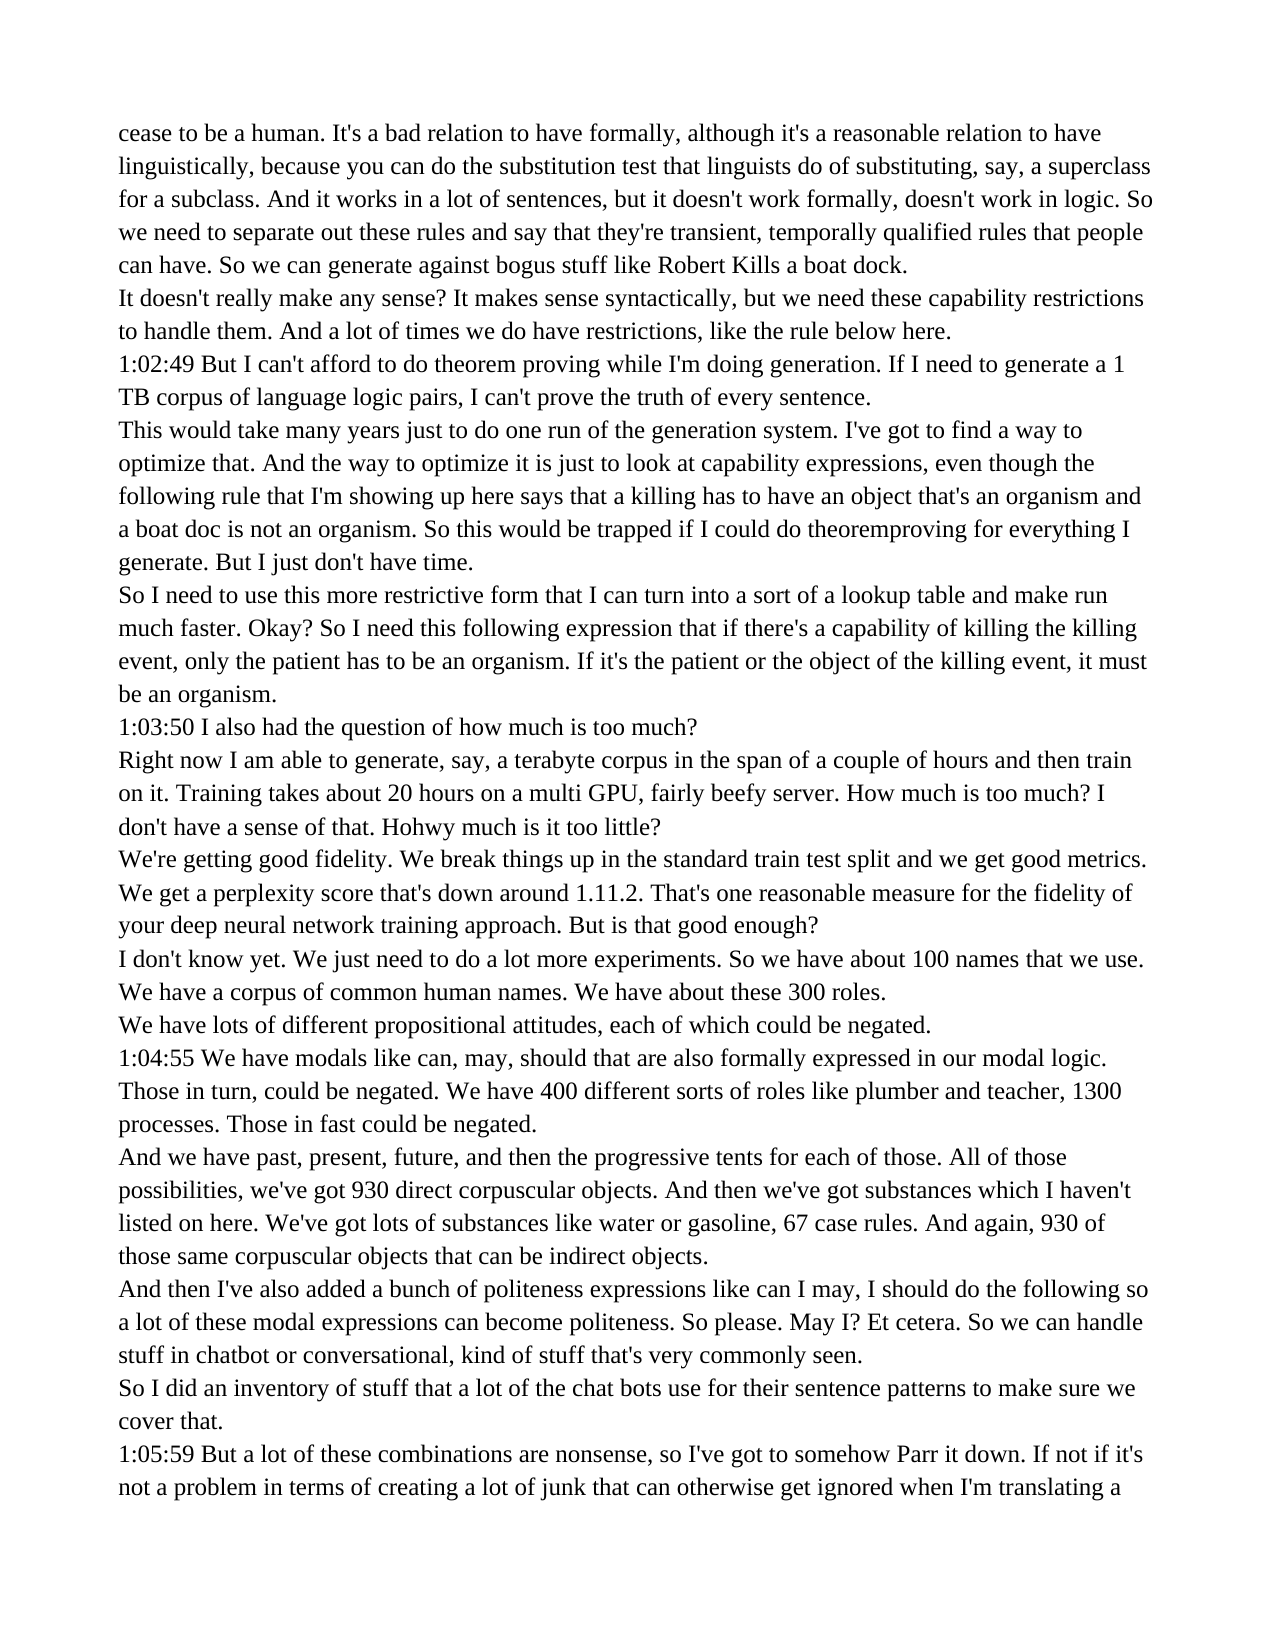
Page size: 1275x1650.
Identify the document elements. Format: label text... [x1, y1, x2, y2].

text Right now I am able to generate, say, a terabyte corpus in the span of a couple of hours and then train on it. Training takes about 20 hours on a multi GPU, fairly beefy server. How much is too much? I don't have a sense of that. Hohwy much is it too little? [118, 746, 1157, 840]
text 1:05:59 But a lot of these combinations are nonsense, so I've got to somehow Parr it down. If not if it's not a problem in terms of creating a lot of junk that can otherwise get ignored when I'm translating a [118, 1439, 1157, 1501]
text And then I've also added a bunch of politeness expressions like can I may, I should do the following so a lot of these modal expressions can become politeness. So please. May I? Et cetera. So we can handle stuff in chatbot or conversational, kind of stuff that's very commonly seen. [118, 1274, 1157, 1369]
text We're getting good fidelity. We break things up in the standard train test split and we get good metrics. We get a perplexity score that's down around 1.11.2. That's one reasonable measure for the fidelity of your deep neural network training approach. But is that good enough? [118, 844, 1157, 939]
text 1:03:50 I also had the question of how much is too much? [118, 712, 1157, 741]
text 1:02:49 But I can't afford to do theorem proving while I'm doing generation. If I need to generate a 1 TB corpus of language logic pairs, I can't prove the truth of every sentence. [118, 349, 1157, 411]
text cease to be a human. It's a bad relation to have formally, although it's a reasonable relation to have linguistically, because you can do the substitution test that linguists do of substituting, say, a superclass for a subclass. And it works in a lot of sentences, but it doesn't work formally, doesn't work in logic. So we need to separate out these rules and say that they're transient, temporally qualified rules that people can have. So we can generate against bogus stuff like Robert Kills a boat dock. [118, 118, 1157, 279]
text So I need to use this more restrictive form that I can turn into a sort of a lookup table and make run much faster. Okay? So I need this following expression that if there's a capability of killing the killing event, only the patient has to be an organism. If it's the patient or the object of the killing event, it must be an organism. [118, 580, 1157, 708]
text This would take many years just to do one run of the generation system. I've got to find a way to optimize that. And the way to optimize it is just to look at capability expressions, even though the following rule that I'm showing up here says that a killing has to have an object that's an organism and a boat doc is not an organism. So this would be trapped if I could do theoremproving for everything I generate. But I just don't have time. [118, 415, 1157, 576]
text We have lots of different propositional attitudes, each of which could be negated. [118, 1010, 1157, 1038]
text It doesn't really make any sense? It makes sense syntactically, but we need these capability restrictions to handle them. And a lot of times we do have restrictions, like the rule below here. [118, 283, 1157, 345]
text 1:04:55 We have modals like can, may, should that are also formally expressed in our modal logic. Those in turn, could be negated. We have 400 different sorts of roles like plumber and teacher, 1300 processes. Those in fast could be negated. [118, 1043, 1157, 1137]
text I don't know yet. We just need to do a lot more experiments. So we have about 100 names that we use. We have a corpus of common human names. We have about these 300 roles. [118, 944, 1157, 1005]
text So I did an inventory of stuff that a lot of the chat bots use for their sentence patterns to make sure we cover that. [118, 1373, 1157, 1435]
text And we have past, present, future, and then the progressive tents for each of those. All of those possibilities, we've got 930 direct corpuscular objects. And then we've got substances which I haven't listed on here. We've got lots of substances like water or gasoline, 67 case rules. And again, 930 of those same corpuscular objects that can be indirect objects. [118, 1142, 1157, 1269]
